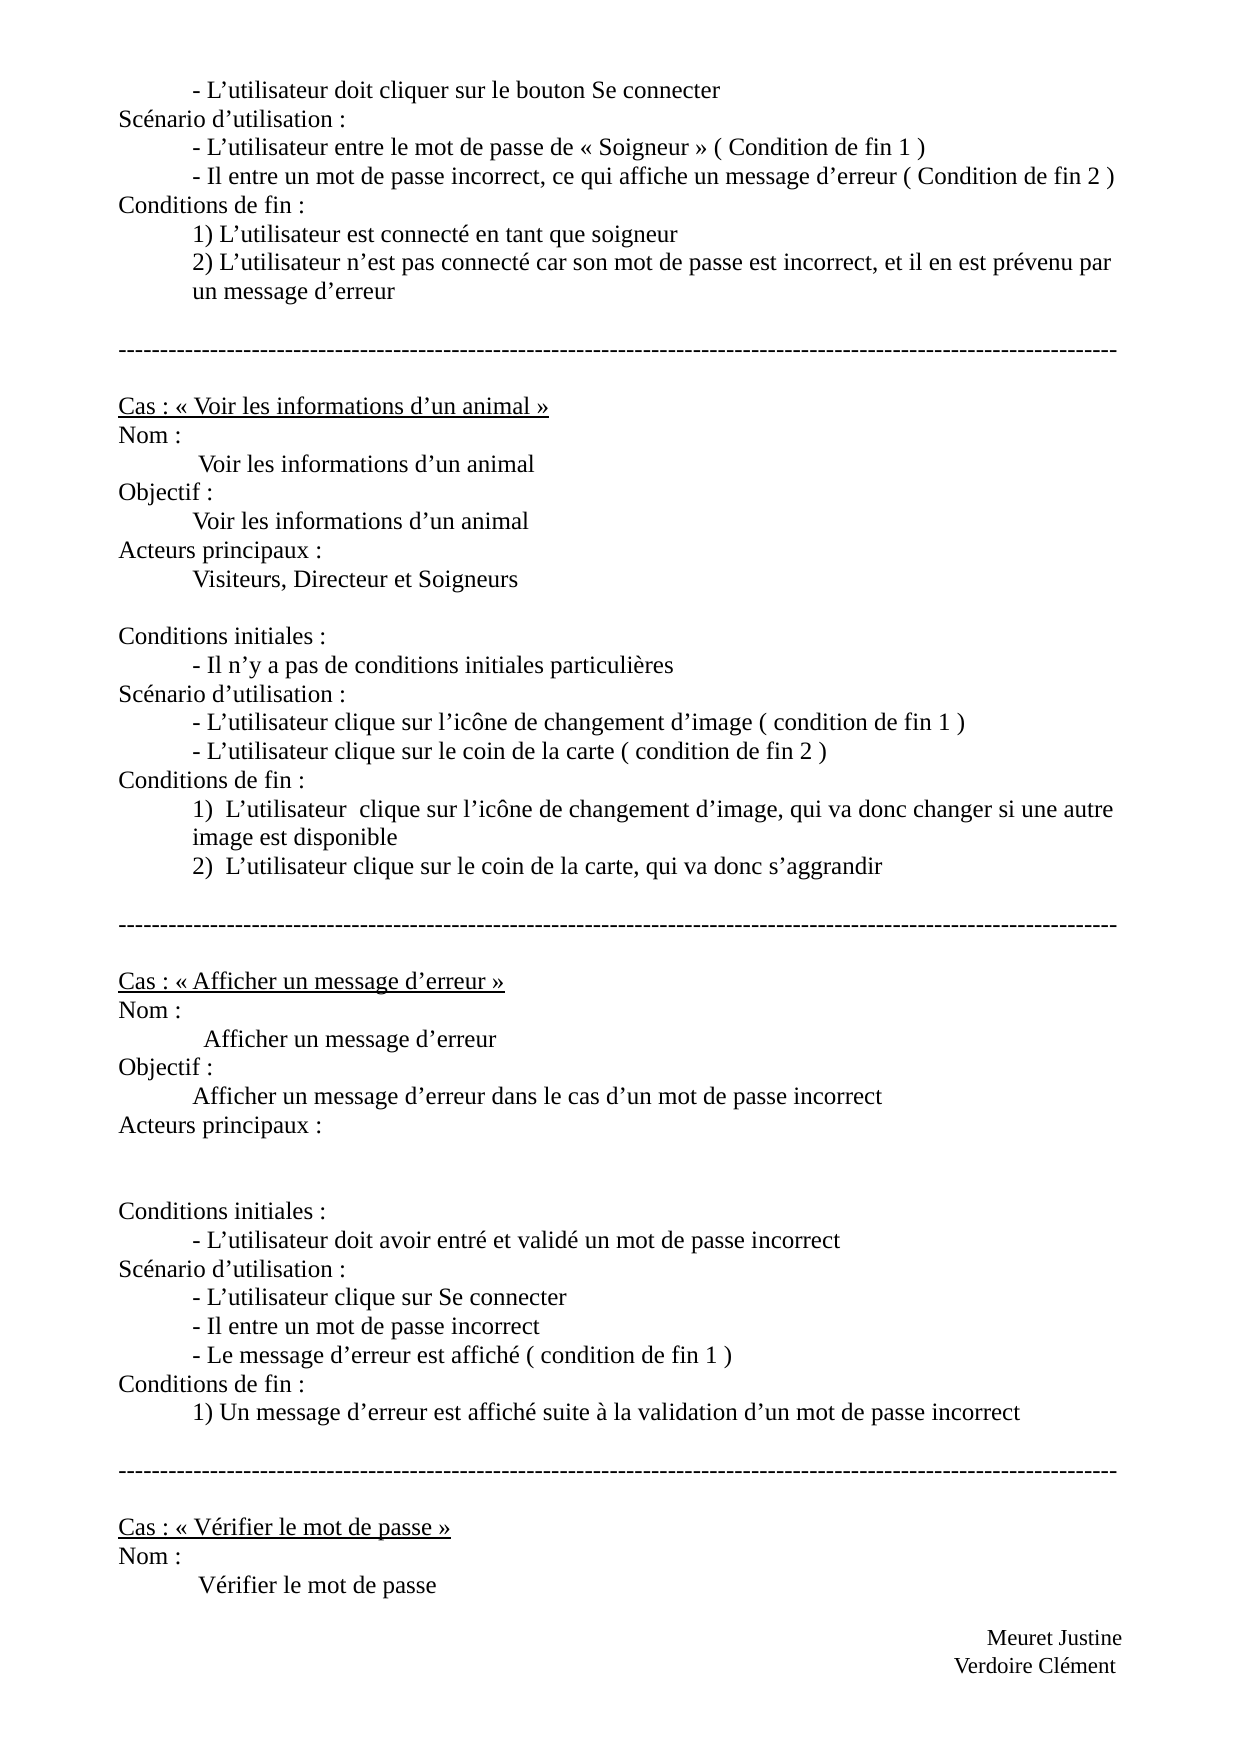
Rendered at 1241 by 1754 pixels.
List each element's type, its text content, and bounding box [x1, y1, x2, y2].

text Conditions de fin : [118, 1369, 1122, 1397]
text Cas : « Afficher un message d’erreur » [118, 966, 1122, 995]
text - L’utilisateur clique sur Se connecter [118, 1282, 1122, 1311]
text ------------------------------------------------------------------------------------------------------------------------ [118, 909, 1122, 937]
text Conditions initiales : [118, 1196, 1122, 1225]
text - Le message d’erreur est affiché ( condition de fin 1 ) [118, 1340, 1122, 1369]
text Voir les informations d’un animal [118, 449, 1122, 477]
text - Il entre un mot de passe incorrect, ce qui affiche un message d’erreur ( Condition de fin 2 ) [118, 161, 1122, 190]
text - Il entre un mot de passe incorrect [118, 1311, 1122, 1340]
text - L’utilisateur clique sur l’icône de changement d’image ( condition de fin 1 ) [118, 707, 1122, 736]
text Conditions initiales : [118, 621, 1122, 650]
text Nom : [118, 1541, 1122, 1570]
text Scénario d’utilisation : [118, 104, 1122, 132]
text Objectif : [118, 477, 1122, 506]
text Objectif : [118, 1052, 1122, 1081]
text 1) L’utilisateur est connecté en tant que soigneur [118, 219, 1122, 247]
text Afficher un message d’erreur [118, 1024, 1122, 1052]
text - L’utilisateur doit cliquer sur le bouton Se connecter [118, 75, 1122, 104]
text Scénario d’utilisation : [118, 1254, 1122, 1282]
text Vérifier le mot de passe [118, 1570, 1122, 1599]
text - Il n’y a pas de conditions initiales particulières [118, 650, 1122, 679]
text Acteurs principaux : [118, 1110, 1122, 1139]
text - L’utilisateur entre le mot de passe de « Soigneur » ( Condition de fin 1 ) [118, 132, 1122, 161]
text Cas : « Vérifier le mot de passe » [118, 1512, 1122, 1541]
text ------------------------------------------------------------------------------------------------------------------------ [118, 334, 1122, 362]
text Nom : [118, 995, 1122, 1024]
text 1) Un message d’erreur est affiché suite à la validation d’un mot de passe incorrect [118, 1397, 1122, 1426]
text Afficher un message d’erreur dans le cas d’un mot de passe incorrect [118, 1081, 1122, 1110]
text Scénario d’utilisation : [118, 679, 1122, 707]
text Nom : [118, 420, 1122, 449]
text 1) L’utilisateur clique sur l’icône de changement d’image, qui va donc changer si une autre image est disponible [118, 794, 1122, 851]
text - L’utilisateur clique sur le coin de la carte ( condition de fin 2 ) [118, 736, 1122, 765]
text Visiteurs, Directeur et Soigneurs [118, 564, 1122, 592]
text Acteurs principaux : [118, 535, 1122, 564]
text - L’utilisateur doit avoir entré et validé un mot de passe incorrect [118, 1225, 1122, 1254]
text Conditions de fin : [118, 190, 1122, 219]
text ------------------------------------------------------------------------------------------------------------------------ [118, 1455, 1122, 1484]
text 2) L’utilisateur n’est pas connecté car son mot de passe est incorrect, et il en est prévenu par un message d’erreur [118, 247, 1122, 305]
text Conditions de fin : [118, 765, 1122, 794]
text Cas : « Voir les informations d’un animal » [118, 391, 1122, 420]
text Voir les informations d’un animal [118, 506, 1122, 535]
text 2) L’utilisateur clique sur le coin de la carte, qui va donc s’aggrandir [118, 851, 1122, 880]
